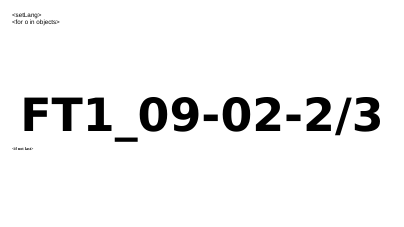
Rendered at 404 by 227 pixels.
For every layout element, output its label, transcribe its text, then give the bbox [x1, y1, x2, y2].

text <setLang> [12, 12, 392, 19]
text <if not last> [12, 146, 392, 151]
text FT1_09-02-2/3 [12, 88, 392, 142]
text <for o in objects> [12, 19, 392, 26]
